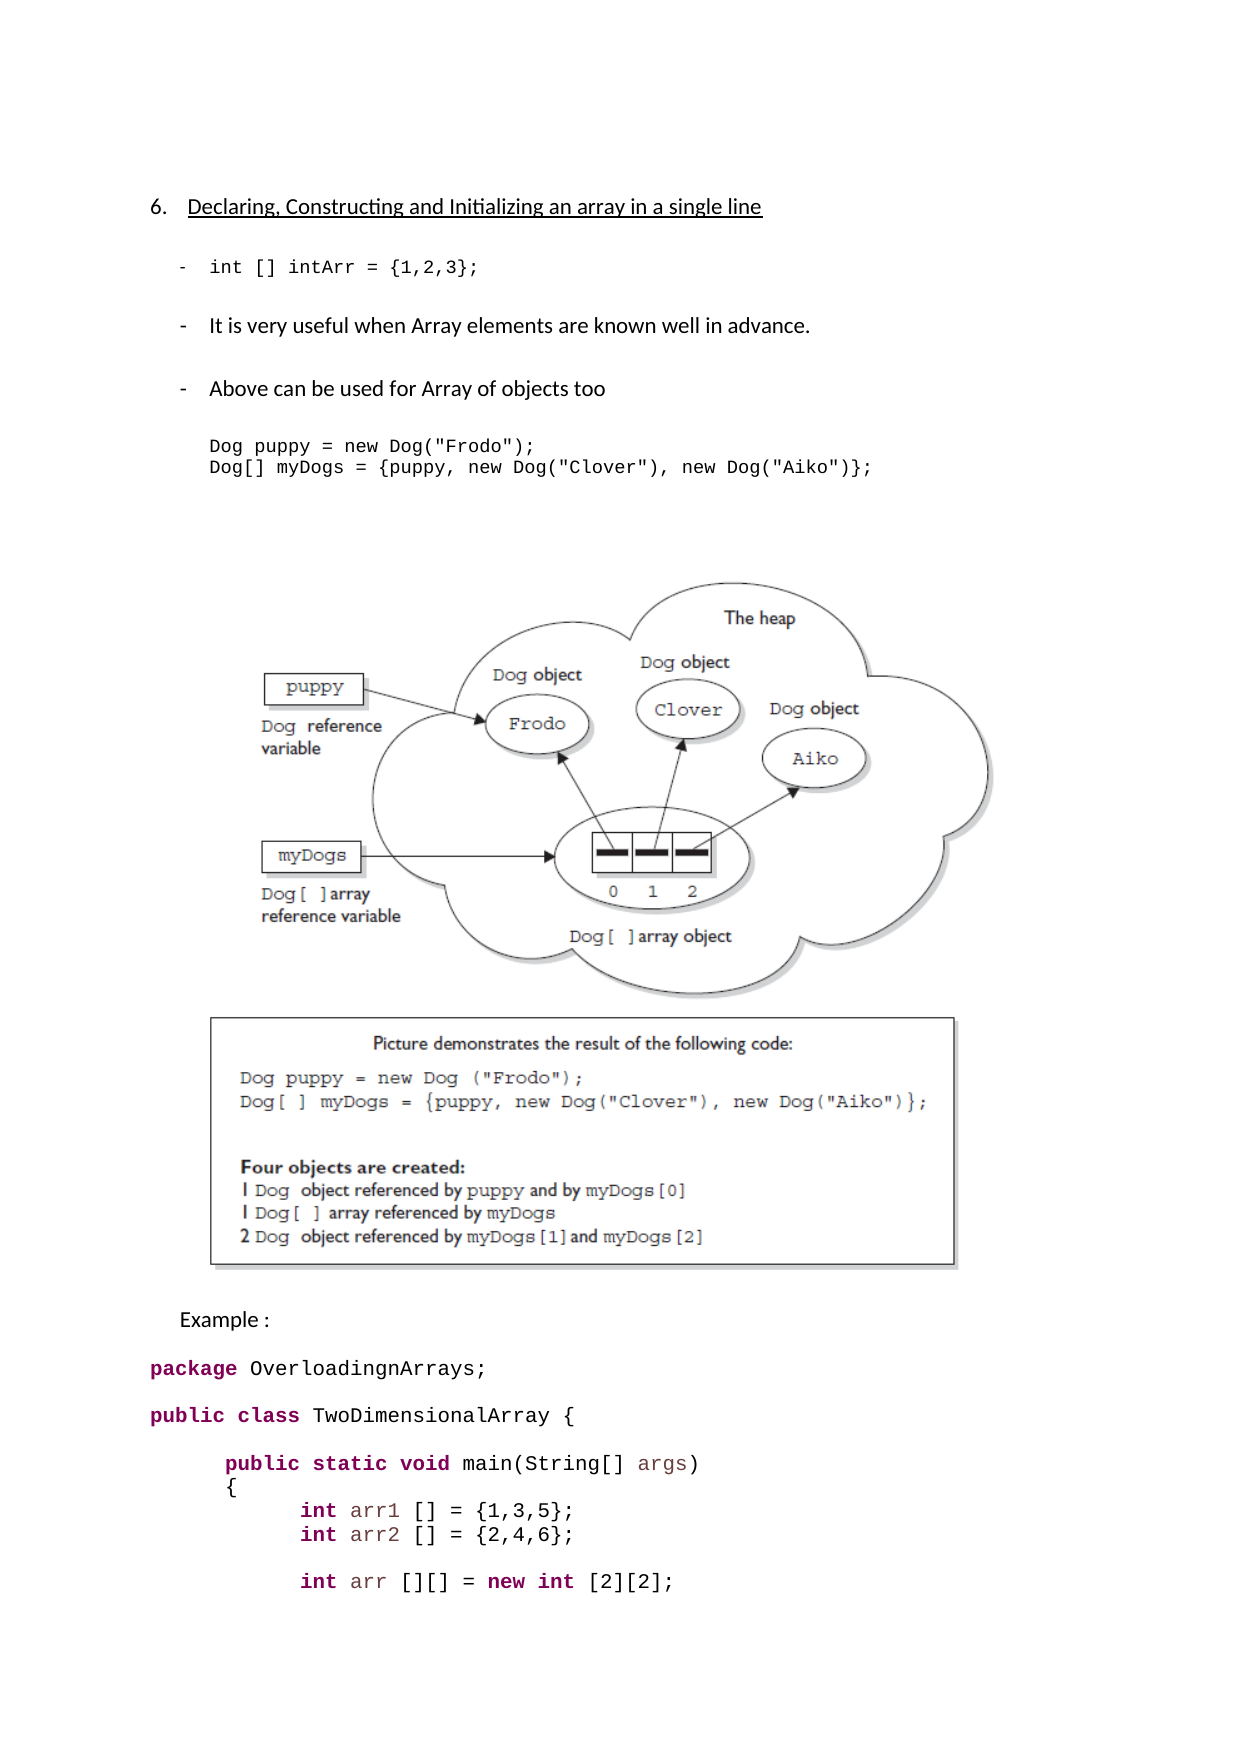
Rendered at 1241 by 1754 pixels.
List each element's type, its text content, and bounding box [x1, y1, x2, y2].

text Dog[] myDogs = {puppy, new Dog("Clover"), new Dog("Aiko")}; [209, 458, 1090, 479]
text { [150, 1476, 1090, 1500]
text package OverloadingnArrays; [150, 1358, 1090, 1382]
text int arr [][] = new int [2][2]; [150, 1571, 1090, 1594]
list It is very useful when Array elements are known well in advance. [179, 311, 1090, 339]
text public class TwoDimensionalArray { [150, 1405, 1090, 1429]
picture [179, 573, 1001, 1280]
list Example : [179, 1305, 1090, 1333]
text int arr1 [] = {1,3,5}; [150, 1500, 1090, 1523]
list int [] intArr = {1,2,3}; [179, 255, 1090, 279]
list Above can be used for Array of objects too [179, 374, 1090, 402]
text int arr2 [] = {2,4,6}; [150, 1523, 1090, 1547]
list Declaring, Constructing and Initializing an array in a single line [150, 192, 1090, 220]
text Dog puppy = new Dog("Frodo"); [209, 437, 1090, 458]
text public static void main(String[] args) [150, 1453, 1090, 1476]
